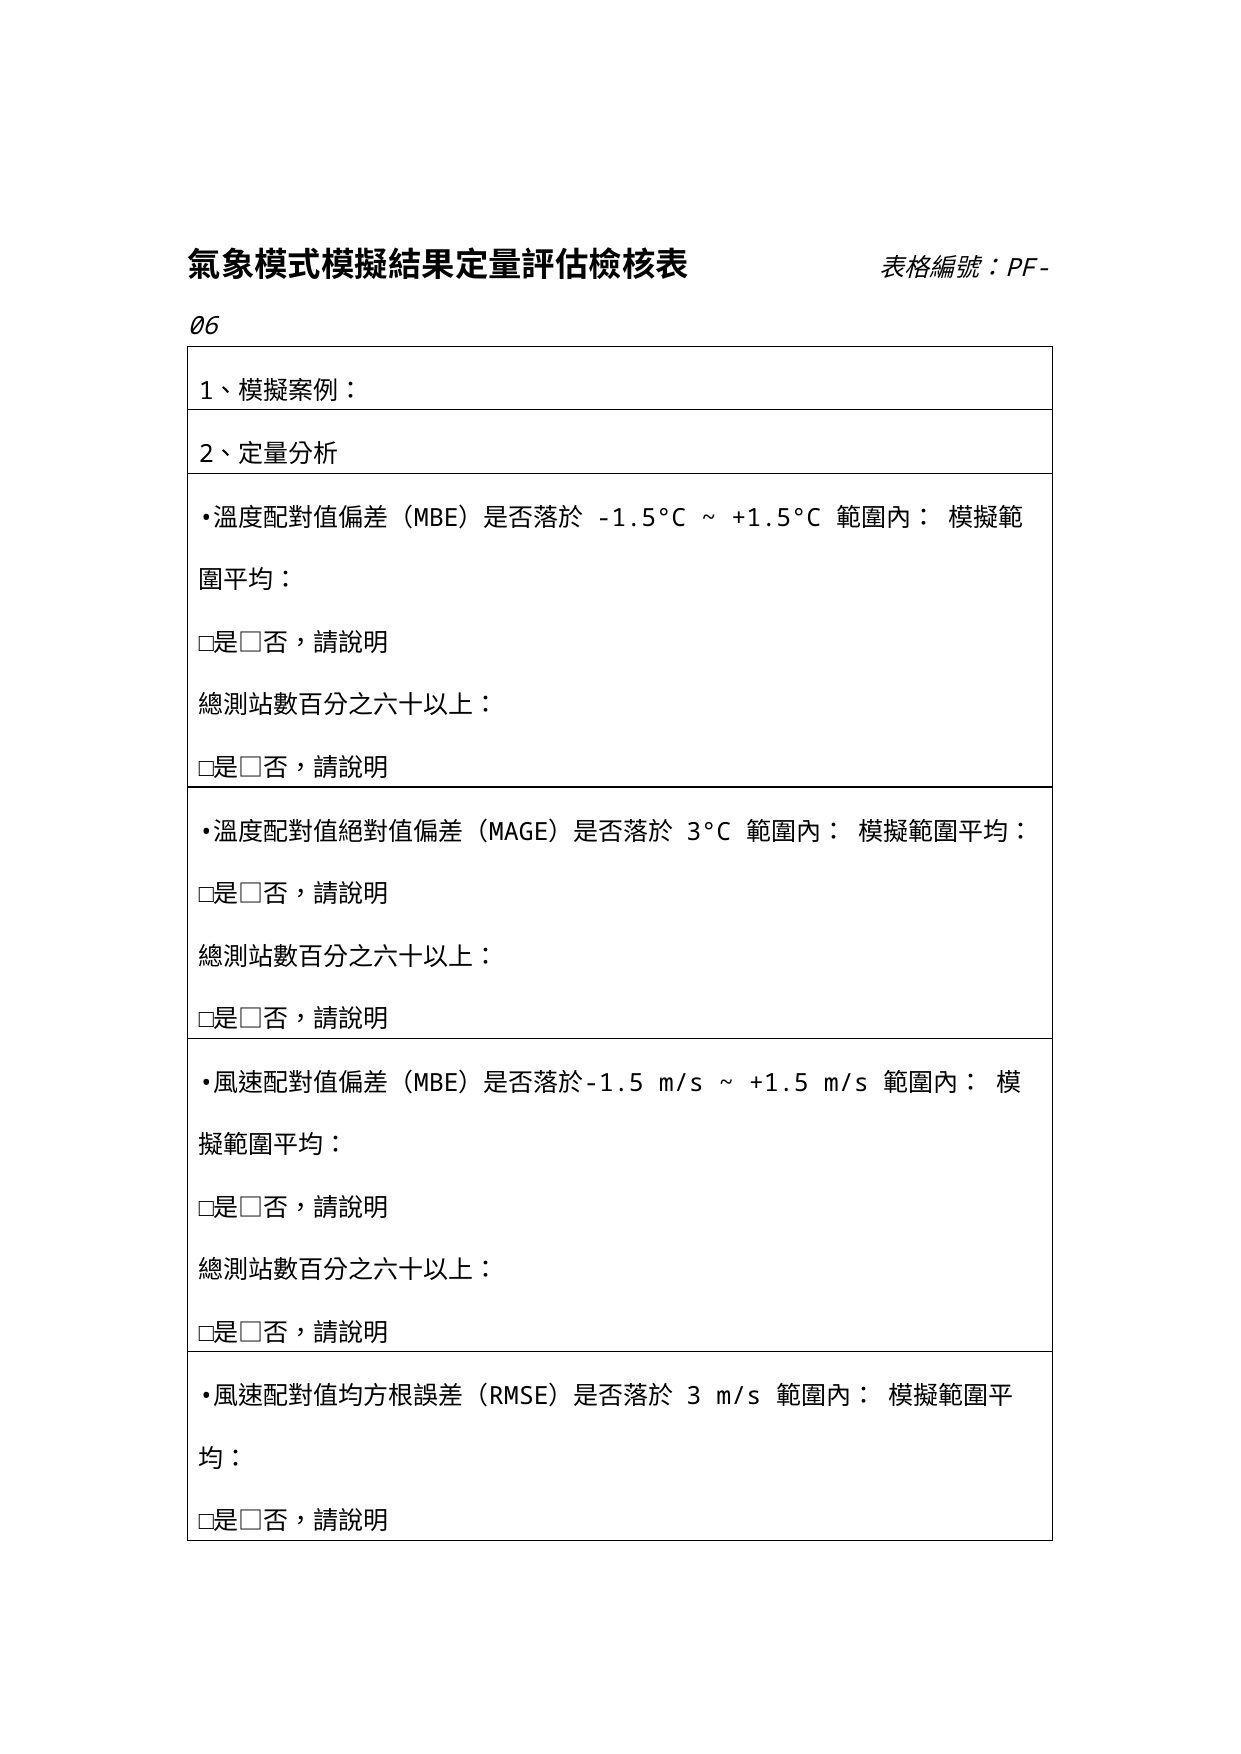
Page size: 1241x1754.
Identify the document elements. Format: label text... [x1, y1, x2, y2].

table_cell •風速配對值偏差（MBE）是否落於-1.5 m/s ~ +1.5 m/s 範圍內： 模擬範圍平均： □是□否，請說明 總測站數百分之六十以上： □是□否，請說明 [188, 1039, 1052, 1351]
table_cell •溫度配對值偏差（MBE）是否落於 -1.5°C ~ +1.5°C 範圍內： 模擬範圍平均： □是□否，請說明 總測站數百分之六十以上： □是□否，請說明 [188, 474, 1052, 786]
table_header 1、模擬案例： [188, 347, 1052, 409]
table_cell •溫度配對值絕對值偏差（MAGE）是否落於 3°C 範圍內： 模擬範圍平均： □是□否，請說明 總測站數百分之六十以上： □是□否，請說明 [188, 788, 1052, 1037]
table_cell 2、定量分析 [188, 410, 1052, 473]
text 氣象模式模擬結果定量評估檢核表 表格編號：PF-06 [187, 221, 1053, 346]
table_cell •風速配對值均方根誤差（RMSE）是否落於 3 m/s 範圍內： 模擬範圍平均： □是□否，請說明 [188, 1352, 1052, 1539]
